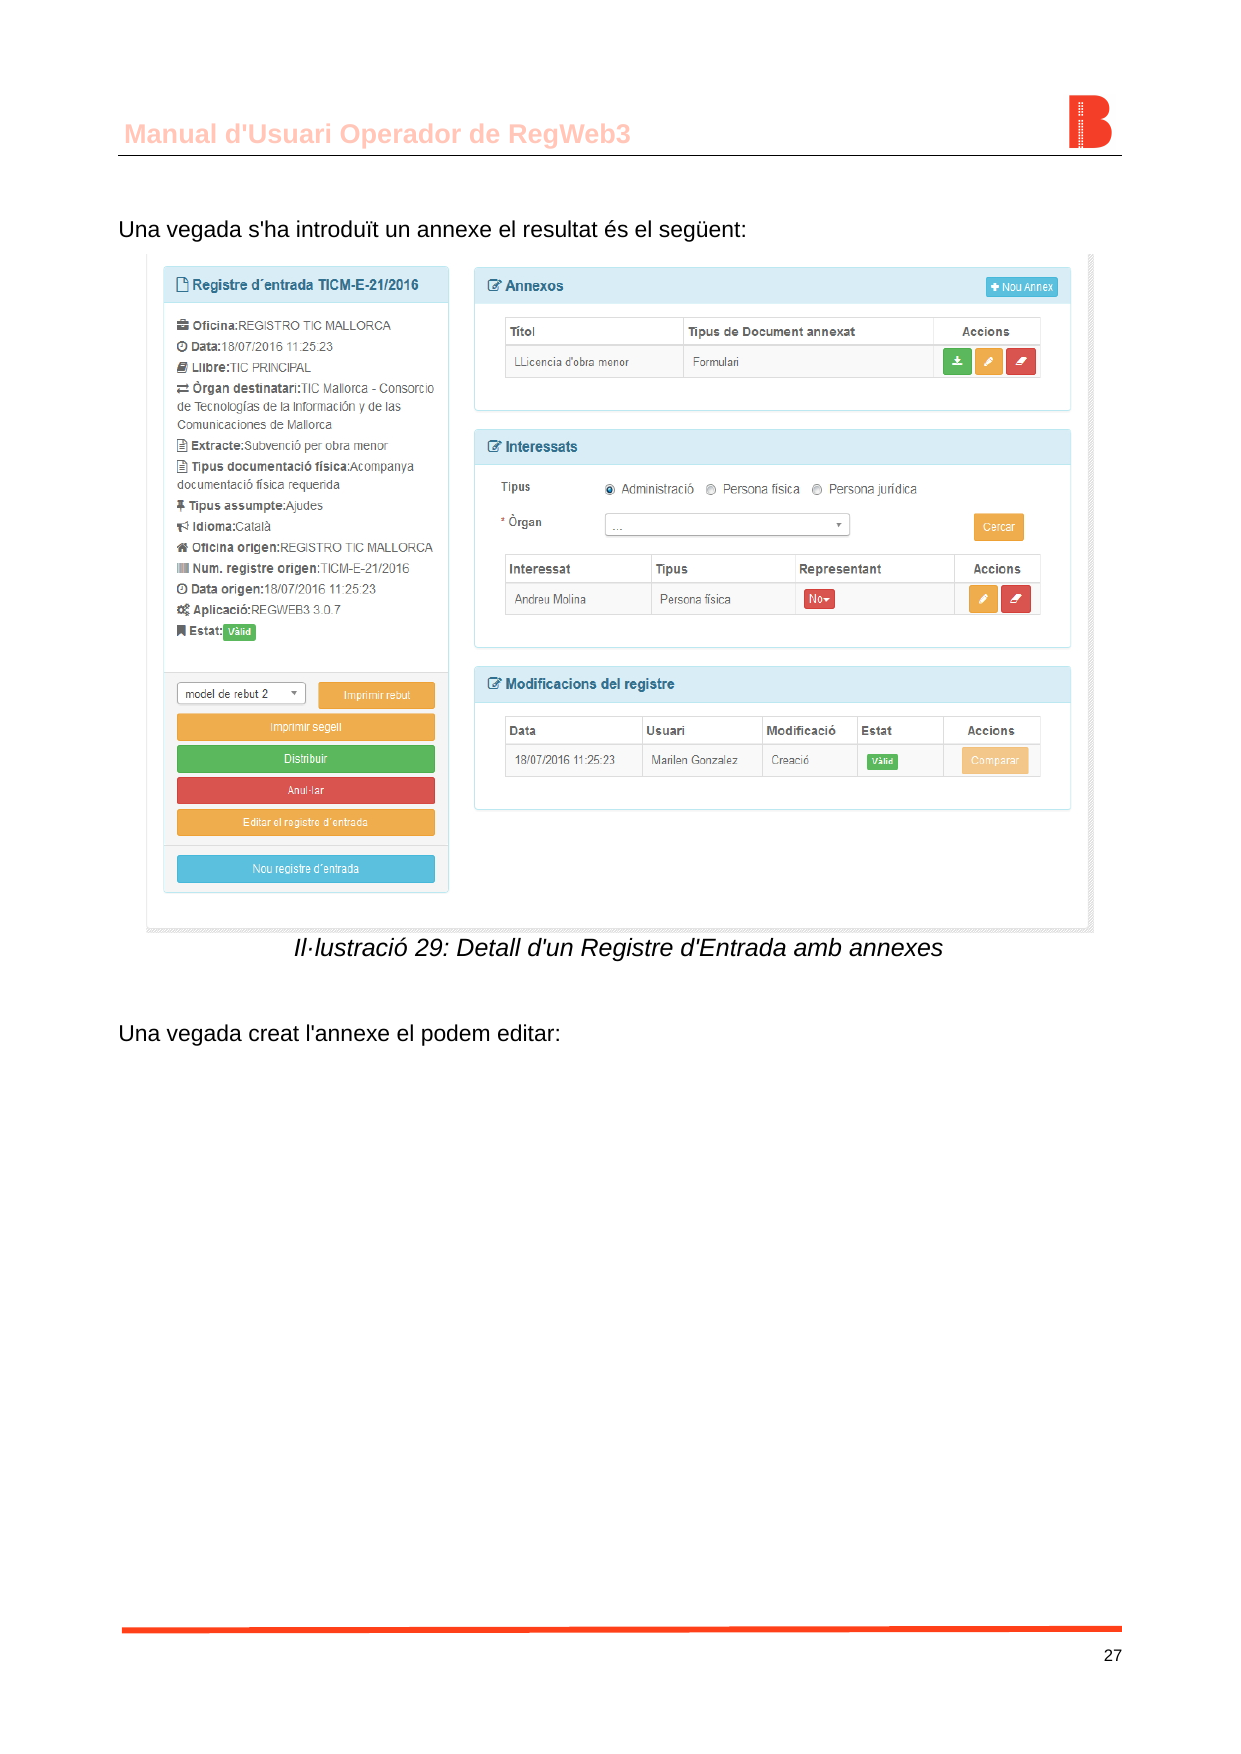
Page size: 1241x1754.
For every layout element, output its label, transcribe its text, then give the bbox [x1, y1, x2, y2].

text Una vegada s'ha introduït un annexe el resultat és el següent: [118, 216, 1122, 242]
text Una vegada creat l'annexe el podem editar: [118, 1020, 1122, 1046]
picture [1063, 94, 1117, 150]
picture [146, 254, 1094, 933]
text Il·lustració 29: Detall d'un Registre d'Entrada amb annexes [118, 267, 1122, 962]
